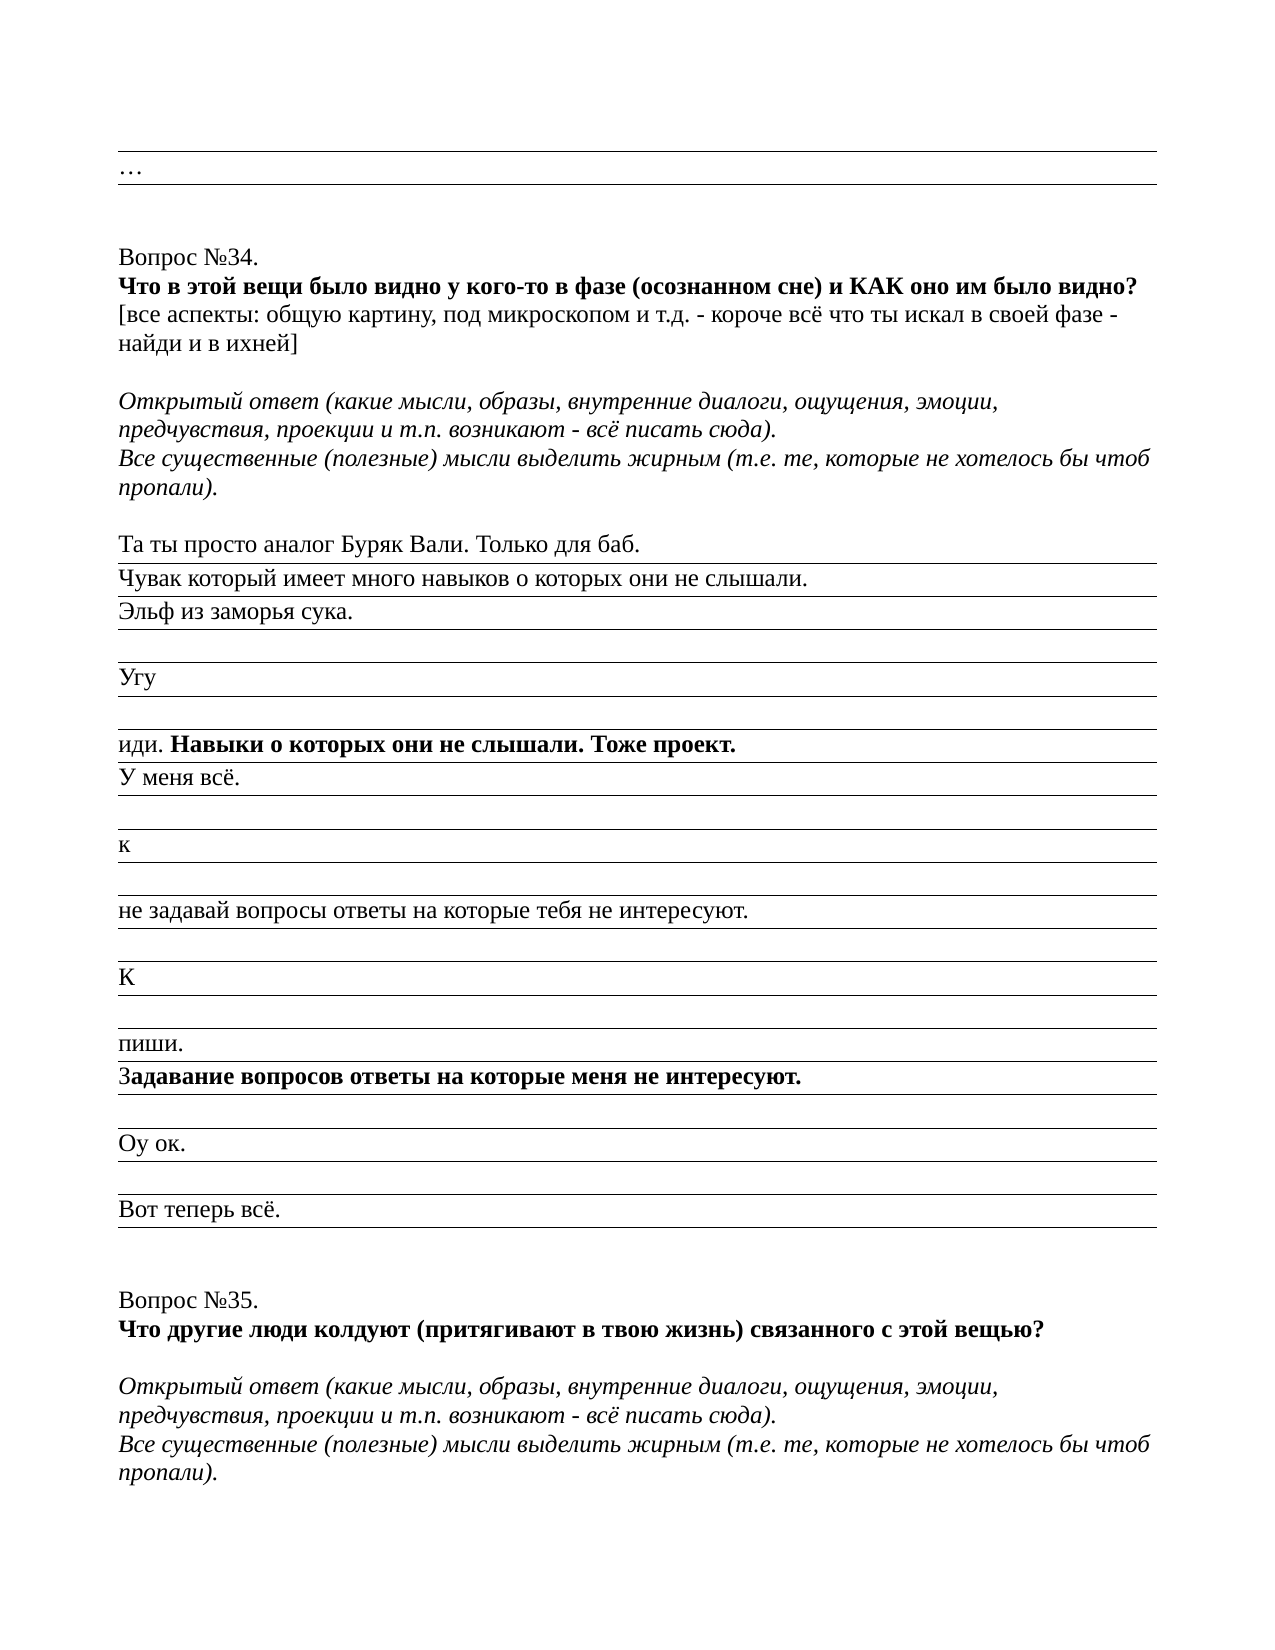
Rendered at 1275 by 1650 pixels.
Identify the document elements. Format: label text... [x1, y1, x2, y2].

text Открытый ответ (какие мысли, образы, внутренние диалоги, ощущения, эмоции, предчувствия, проекции и т.п. возникают - всё писать сюда). [118, 1371, 1157, 1429]
text Что другие люди колдуют (притягивают в твою жизнь) связанного с этой вещью? [118, 1314, 1157, 1342]
text Задавание вопросов ответы на которые меня не интересуют. [118, 1062, 1157, 1094]
text Вот теперь всё. [118, 1195, 1157, 1227]
text Что в этой вещи было видно у кого-то в фазе (осознанном сне) и КАК оно им было видно? [118, 271, 1157, 299]
text Вопрос №35. [118, 1285, 1157, 1314]
text Угу [118, 663, 1157, 696]
text иди. Навыки о которых они не слышали. Тоже проект. [118, 730, 1157, 762]
text Эльф из заморья сука. [118, 597, 1157, 629]
text У меня всё. [118, 763, 1157, 795]
text Все существенные (полезные) мысли выделить жирным (т.е. те, которые не хотелось бы чтоб пропали). [118, 1429, 1157, 1486]
text [все аспекты: общую картину, под микроскопом и т.д. - короче всё что ты искал в своей фазе - найди и в ихней] [118, 299, 1157, 357]
text пиши. [118, 1029, 1157, 1061]
text Все существенные (полезные) мысли выделить жирным (т.е. те, которые не хотелось бы чтоб пропали). [118, 443, 1157, 501]
text Открытый ответ (какие мысли, образы, внутренние диалоги, ощущения, эмоции, предчувствия, проекции и т.п. возникают - всё писать сюда). [118, 386, 1157, 443]
text Та ты просто аналог Буряк Вали. Только для баб. [118, 529, 1157, 563]
text Вопрос №34. [118, 242, 1157, 271]
text … [118, 152, 1157, 184]
text к [118, 830, 1157, 862]
text К [118, 962, 1157, 995]
text Чувак который имеет много навыков о которых они не слышали. [118, 564, 1157, 596]
text Оу ок. [118, 1129, 1157, 1161]
text не задавай вопросы ответы на которые тебя не интересуют. [118, 896, 1157, 928]
